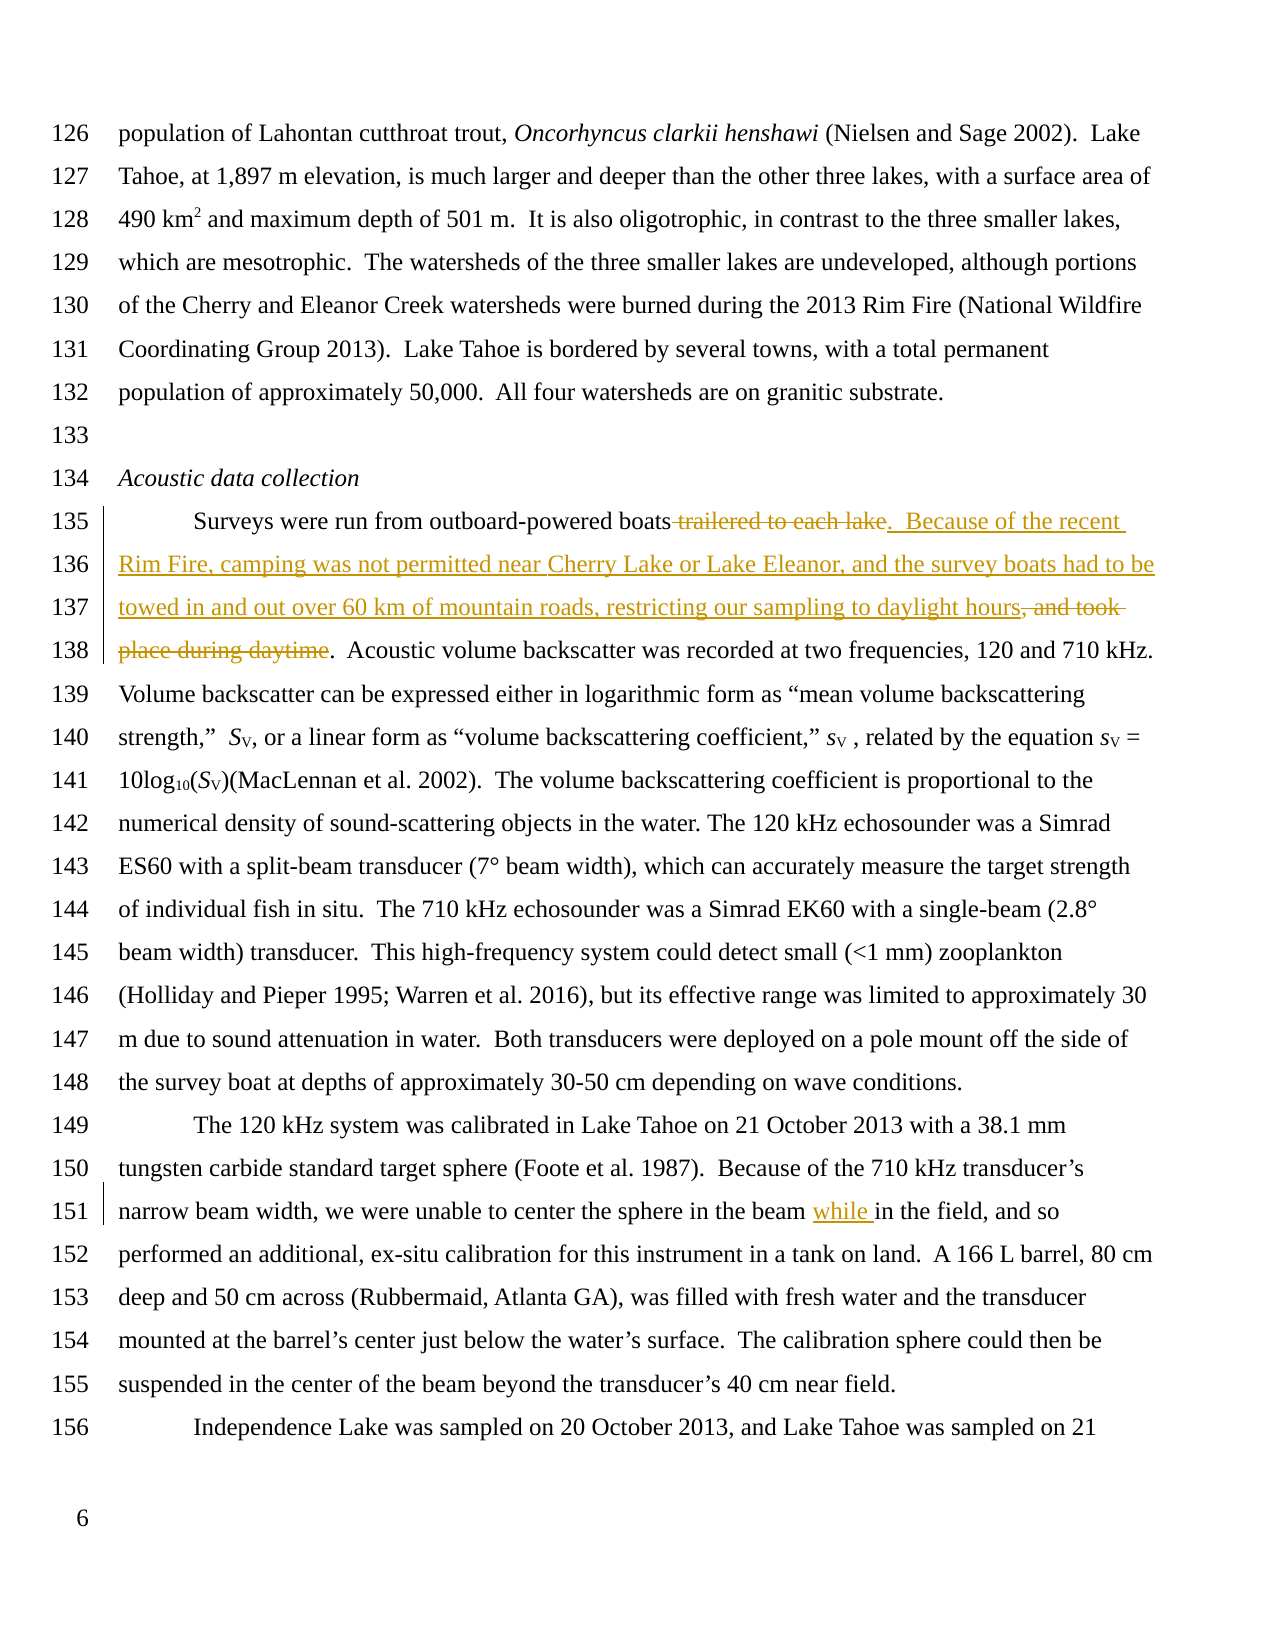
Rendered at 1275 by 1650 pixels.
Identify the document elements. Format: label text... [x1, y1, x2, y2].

text population of Lahontan cutthroat trout, Oncorhyncus clarkii henshawi (Nielsen and Sage 2002)⁠. Lake Tahoe, at 1,897 m elevation, is much larger and deeper than the other three lakes, with a surface area of 490 km2 and maximum depth of 501 m. It is also oligotrophic, in contrast to the three smaller lakes, which are mesotrophic. The watersheds of the three smaller lakes are undeveloped, although portions of the Cherry and Eleanor Creek watersheds were burned during the 2013 Rim Fire (National Wildfire Coordinating Group 2013)⁠. Lake Tahoe is bordered by several towns, with a total permanent population of approximately 50,000. All four watersheds are on granitic substrate. [118, 118, 1157, 406]
text Acoustic data collection [118, 463, 1157, 492]
text Surveys were run from outboard-powered boats. Because of the recent Rim Fire, camping was not permitted near Cherry Lake or Lake Eleanor, and the survey boats had to be towed in and out over 60 km of mountain roads, restricting our sampling to daylight hours. Acoustic volume backscatter was recorded at two frequencies, 120 and 710 kHz. Volume backscatter can be expressed either in logarithmic form as “mean volume backscattering strength,” SV, or a linear form as “volume backscattering coefficient,” sV , related by the equation sV = 10log10(SV)(MacLennan et al. 2002)⁠. The volume backscattering coefficient is proportional to the numerical density of sound-scattering objects in the water. The 120 kHz echosounder was a Simrad ES60 with a split-beam transducer (7° beam width), which can accurately measure the target strength of individual fish in situ. The 710 kHz echosounder was a Simrad EK60 with a single-beam (2.8° beam width) transducer. This high-frequency system could detect small (<1 mm) zooplankton (Holliday and Pieper 1995; Warren et al. 2016)⁠, but its effective range was limited to approximately 30 m due to sound attenuation in water. Both transducers were deployed on a pole mount off the side of the survey boat at depths of approximately 30-50 cm depending on wave conditions. [118, 506, 1157, 1096]
text The 120 kHz system was calibrated in Lake Tahoe on 21 October 2013 with a 38.1 mm tungsten carbide standard target sphere (Foote et al. 1987)⁠. Because of the 710 kHz transducer’s narrow beam width, we were unable to center the sphere in the beam while in the field, and so performed an additional, ex-situ calibration for this instrument in a tank on land. A 166 L barrel, 80 cm deep and 50 cm across (Rubbermaid, Atlanta GA), was filled with fresh water and the transducer mounted at the barrel’s center just below the water’s surface. The calibration sphere could then be suspended in the center of the beam beyond the transducer’s 40 cm near field. [118, 1110, 1157, 1397]
text Independence Lake was sampled on 20 October 2013, and Lake Tahoe was sampled on 21 [118, 1412, 1157, 1441]
